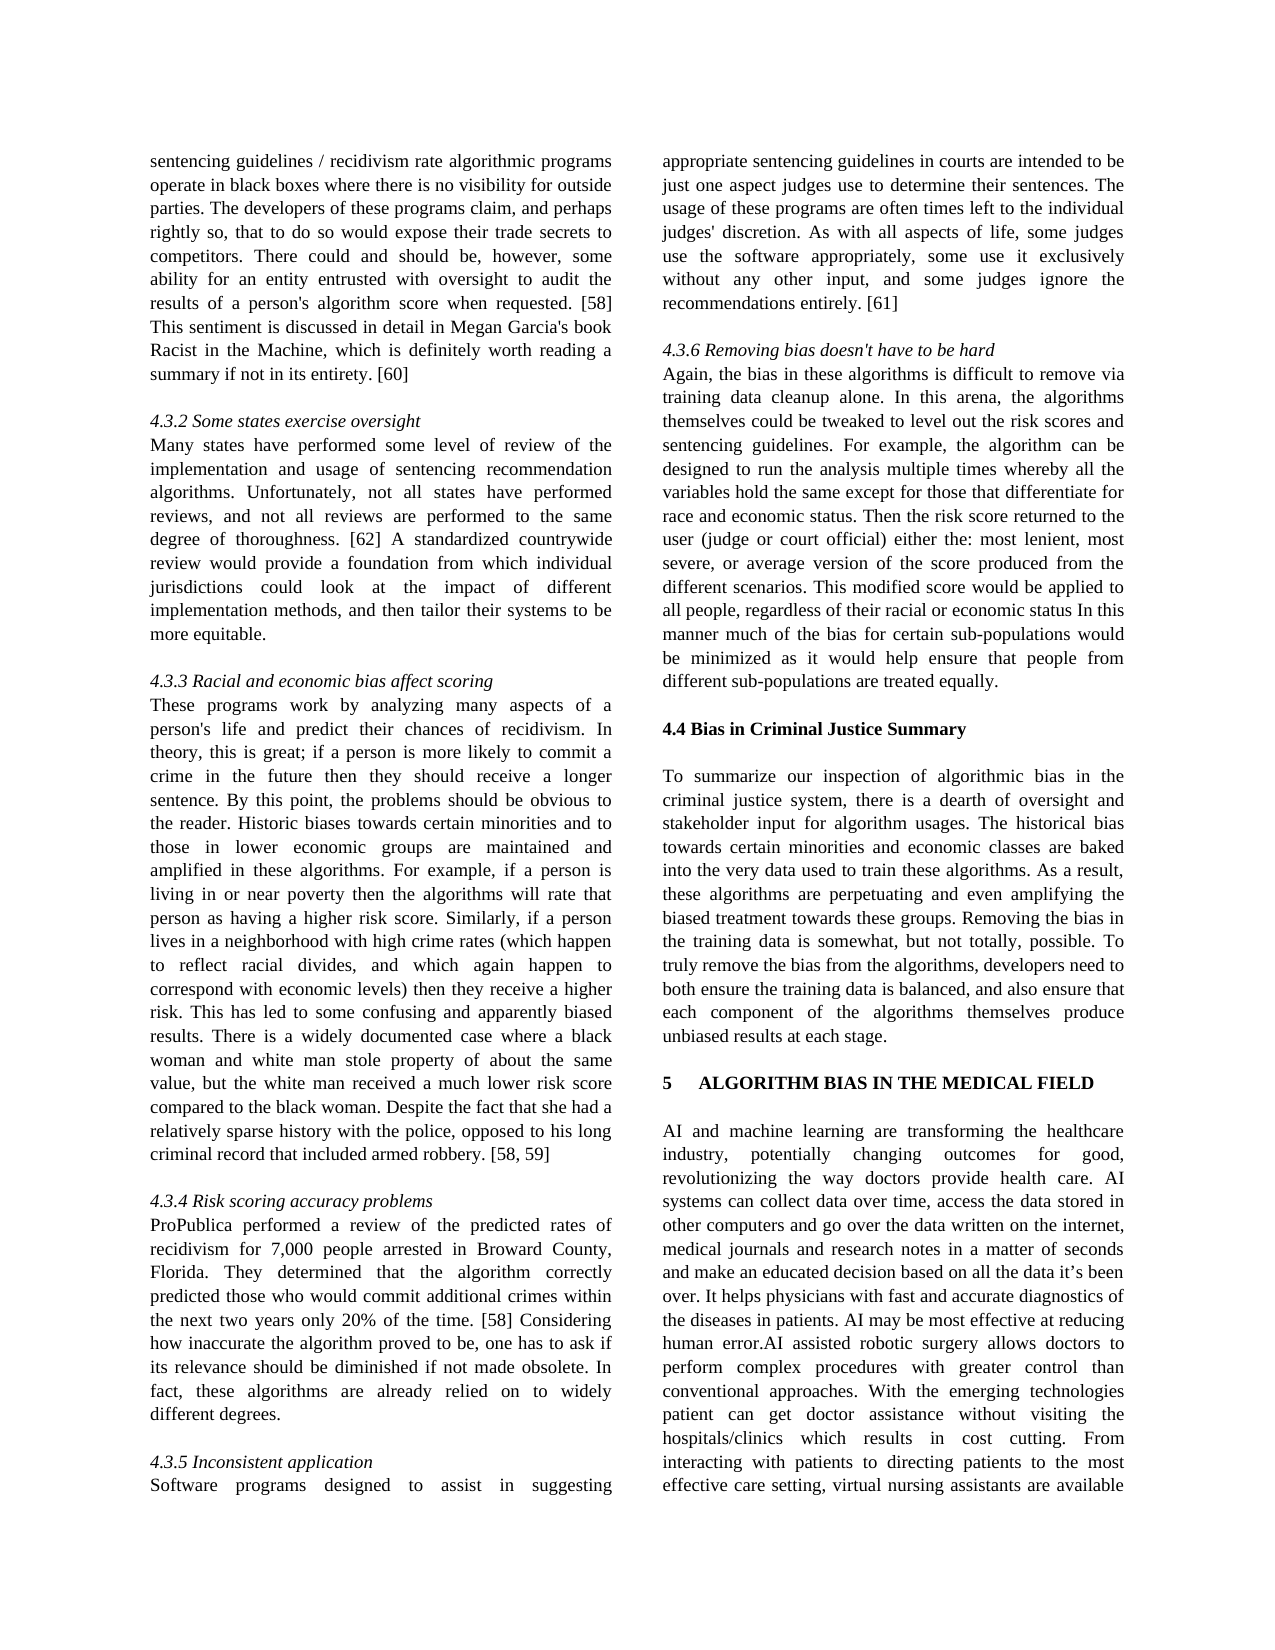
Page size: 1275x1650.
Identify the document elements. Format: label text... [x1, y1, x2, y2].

text Again, the bias in these algorithms is difficult to remove via training data cleanup alone. In this arena, the algorithms themselves could be tweaked to level out the risk scores and sentencing guidelines. For example, the algorithm can be designed to run the analysis multiple times whereby all the variables hold the same except for those that differentiate for race and economic status. Then the risk score returned to the user (judge or court official) either the: most lenient, most severe, or average version of the score produced from the different scenarios. This modified score would be applied to all people, regardless of their racial or economic status In this manner much of the bias for certain sub-populations would be minimized as it would help ensure that people from different sub-populations are treated equally. [662, 363, 1125, 692]
text Software programs designed to assist in suggesting [150, 1474, 613, 1496]
text These programs work by analyzing many aspects of a person's life and predict their chances of recidivism. In theory, this is great; if a person is more likely to commit a crime in the future then they should receive a longer sentence. By this point, the problems should be obvious to the reader. Historic biases towards certain minorities and to those in lower economic groups are maintained and amplified in these algorithms. For example, if a person is living in or near poverty then the algorithms will rate that person as having a higher risk score. Similarly, if a person lives in a neighborhood with high crime rates (which happen to reflect racial divides, and which again happen to correspond with economic levels) then they receive a higher risk. This has led to some confusing and apparently biased results. There is a widely documented case where a black woman and white man stole property of about the same value, but the white man received a much lower risk score compared to the black woman. Despite the fact that she had a relatively sparse history with the police, opposed to his long criminal record that included armed robbery. [58, 59] [150, 694, 613, 1165]
text 4.4 Bias in Criminal Justice Summary [662, 717, 1125, 739]
text 4.3.6 Removing bias doesn't have to be hard [662, 339, 1125, 361]
text 4.3.3 Racial and economic bias affect scoring [150, 670, 613, 692]
text ProPublica performed a review of the predicted rates of recidivism for 7,000 people arrested in Broward County, Florida. They determined that the algorithm correctly predicted those who would commit additional crimes within the next two years only 20% of the time. [58] Considering how inaccurate the algorithm proved to be, one has to ask if its relevance should be diminished if not made obsolete. In fact, these algorithms are already relied on to widely different degrees. [150, 1214, 613, 1425]
text AI and machine learning are transforming the healthcare industry, potentially changing outcomes for good, revolutionizing the way doctors provide health care. AI systems can collect data over time, access the data stored in other computers and go over the data written on the internet, medical journals and research notes in a matter of seconds and make an educated decision based on all the data it’s been over. It helps physicians with fast and accurate diagnostics of the diseases in patients. AI may be most effective at reducing human error.AI assisted robotic surgery allows doctors to perform complex procedures with greater control than conventional approaches. With the emerging technologies patient can get doctor assistance without visiting the hospitals/clinics which results in cost cutting. From interacting with patients to directing patients to the most effective care setting, virtual nursing assistants are available [662, 1119, 1125, 1496]
text 5 ALGORITHM BIAS IN THE MEDICAL FIELD [662, 1072, 1125, 1094]
text appropriate sentencing guidelines in courts are intended to be just one aspect judges use to determine their sentences. The usage of these programs are often times left to the individual judges' discretion. As with all aspects of life, some judges use the software appropriately, some use it exclusively without any other input, and some judges ignore the recommendations entirely. [61] [662, 150, 1125, 313]
text 4.3.2 Some states exercise oversight [150, 410, 613, 432]
text sentencing guidelines / recidivism rate algorithmic programs operate in black boxes where there is no visibility for outside parties. The developers of these programs claim, and perhaps rightly so, that to do so would expose their trade secrets to competitors. There could and should be, however, some ability for an entity entrusted with oversight to audit the results of a person's algorithm score when requested. [58] This sentiment is discussed in detail in Megan Garcia's book Racist in the Machine, which is definitely worth reading a summary if not in its entirety. [60] [150, 150, 613, 384]
text To summarize our inspection of algorithmic bias in the criminal justice system, there is a dearth of oversight and stakeholder input for algorithm usages. The historical bias towards certain minorities and economic classes are baked into the very data used to train these algorithms. As a result, these algorithms are perpetuating and even amplifying the biased treatment towards these groups. Removing the bias in the training data is somewhat, but not totally, possible. To truly remove the bias from the algorithms, developers need to both ensure the training data is balanced, and also ensure that each component of the algorithms themselves produce unbiased results at each stage. [662, 765, 1125, 1046]
text Many states have performed some level of review of the implementation and usage of sentencing recommendation algorithms. Unfortunately, not all states have performed reviews, and not all reviews are performed to the same degree of thoroughness. [62] A standardized countrywide review would provide a foundation from which individual jurisdictions could look at the impact of different implementation methods, and then tailor their systems to be more equitable. [150, 434, 613, 644]
text 4.3.4 Risk scoring accuracy problems [150, 1190, 613, 1212]
text 4.3.5 Inconsistent application [150, 1451, 613, 1472]
